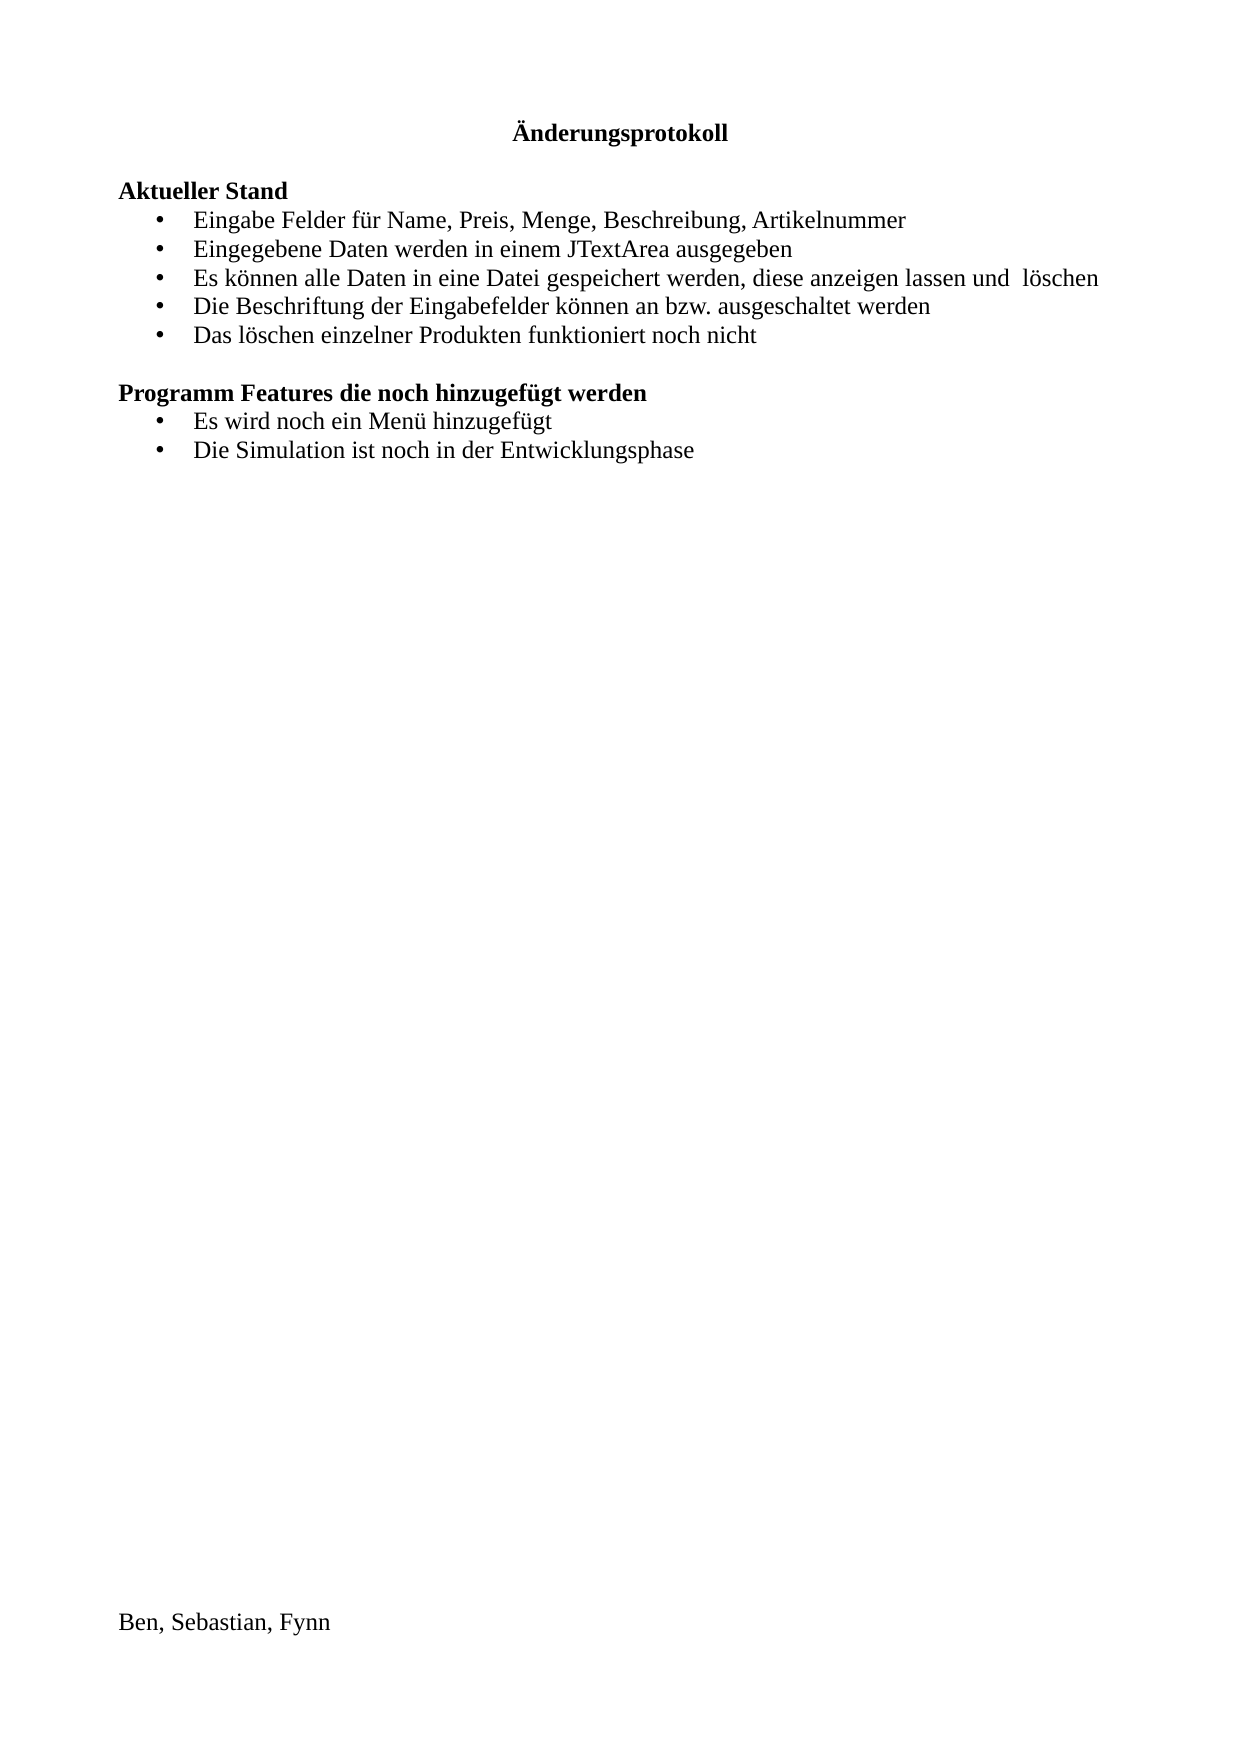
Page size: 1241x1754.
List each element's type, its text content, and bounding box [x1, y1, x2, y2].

list Es wird noch ein Menü hinzugefügt [156, 406, 1122, 435]
list Eingabe Felder für Name, Preis, Menge, Beschreibung, Artikelnummer [156, 205, 1122, 234]
list Die Simulation ist noch in der Entwicklungsphase [156, 435, 1122, 464]
list Es können alle Daten in eine Datei gespeichert werden, diese anzeigen lassen und löschen [156, 263, 1122, 291]
list Das löschen einzelner Produkten funktioniert noch nicht [156, 320, 1122, 349]
list Die Beschriftung der Eingabefelder können an bzw. ausgeschaltet werden [156, 291, 1122, 320]
list Eingegebene Daten werden in einem JTextArea ausgegeben [156, 234, 1122, 263]
text Aktueller Stand [118, 176, 1122, 205]
text Programm Features die noch hinzugefügt werden [118, 378, 1122, 406]
